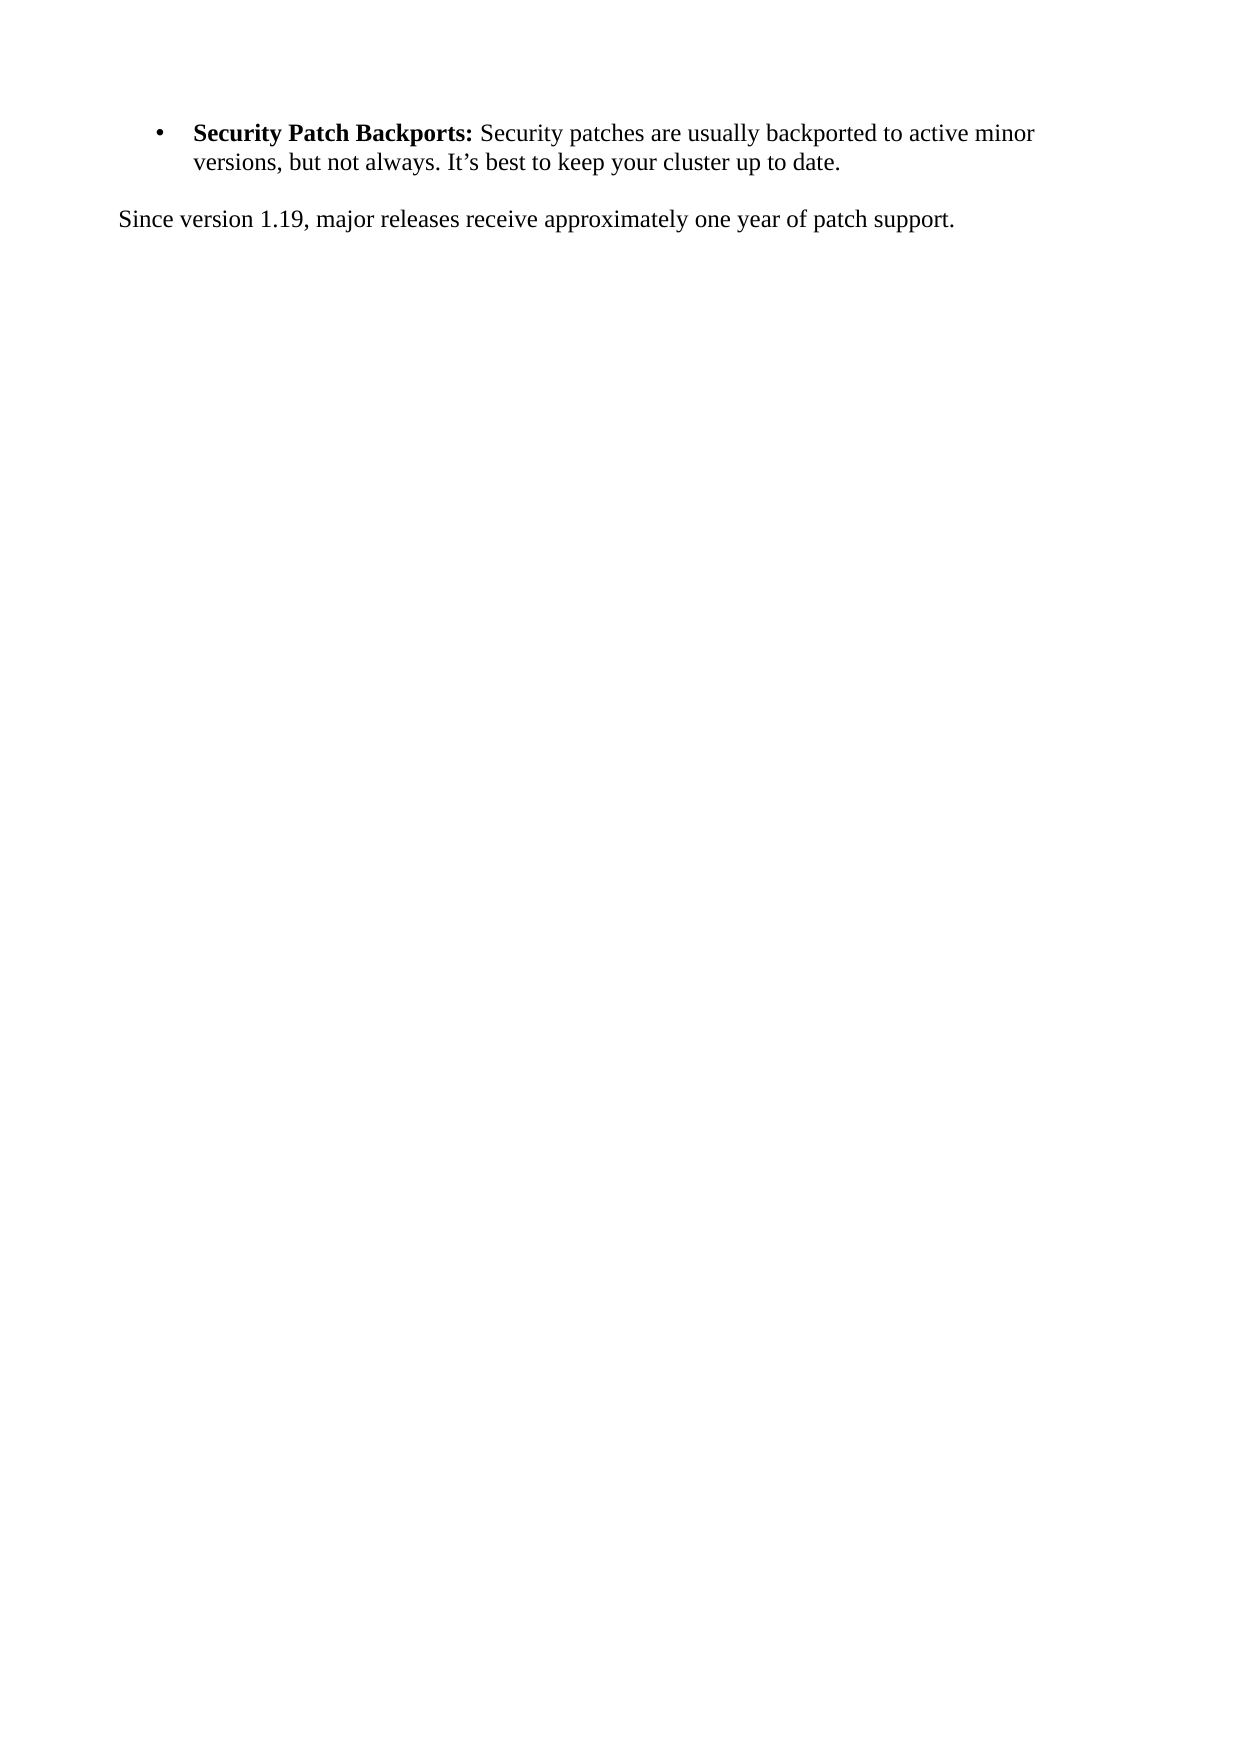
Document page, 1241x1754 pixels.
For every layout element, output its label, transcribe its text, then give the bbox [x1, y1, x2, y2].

text Since version 1.19, major releases receive approximately one year of patch support. [118, 204, 1122, 233]
list Security Patch Backports: Security patches are usually backported to active minor versions, but not always. It’s best to keep your cluster up to date. [156, 118, 1122, 176]
